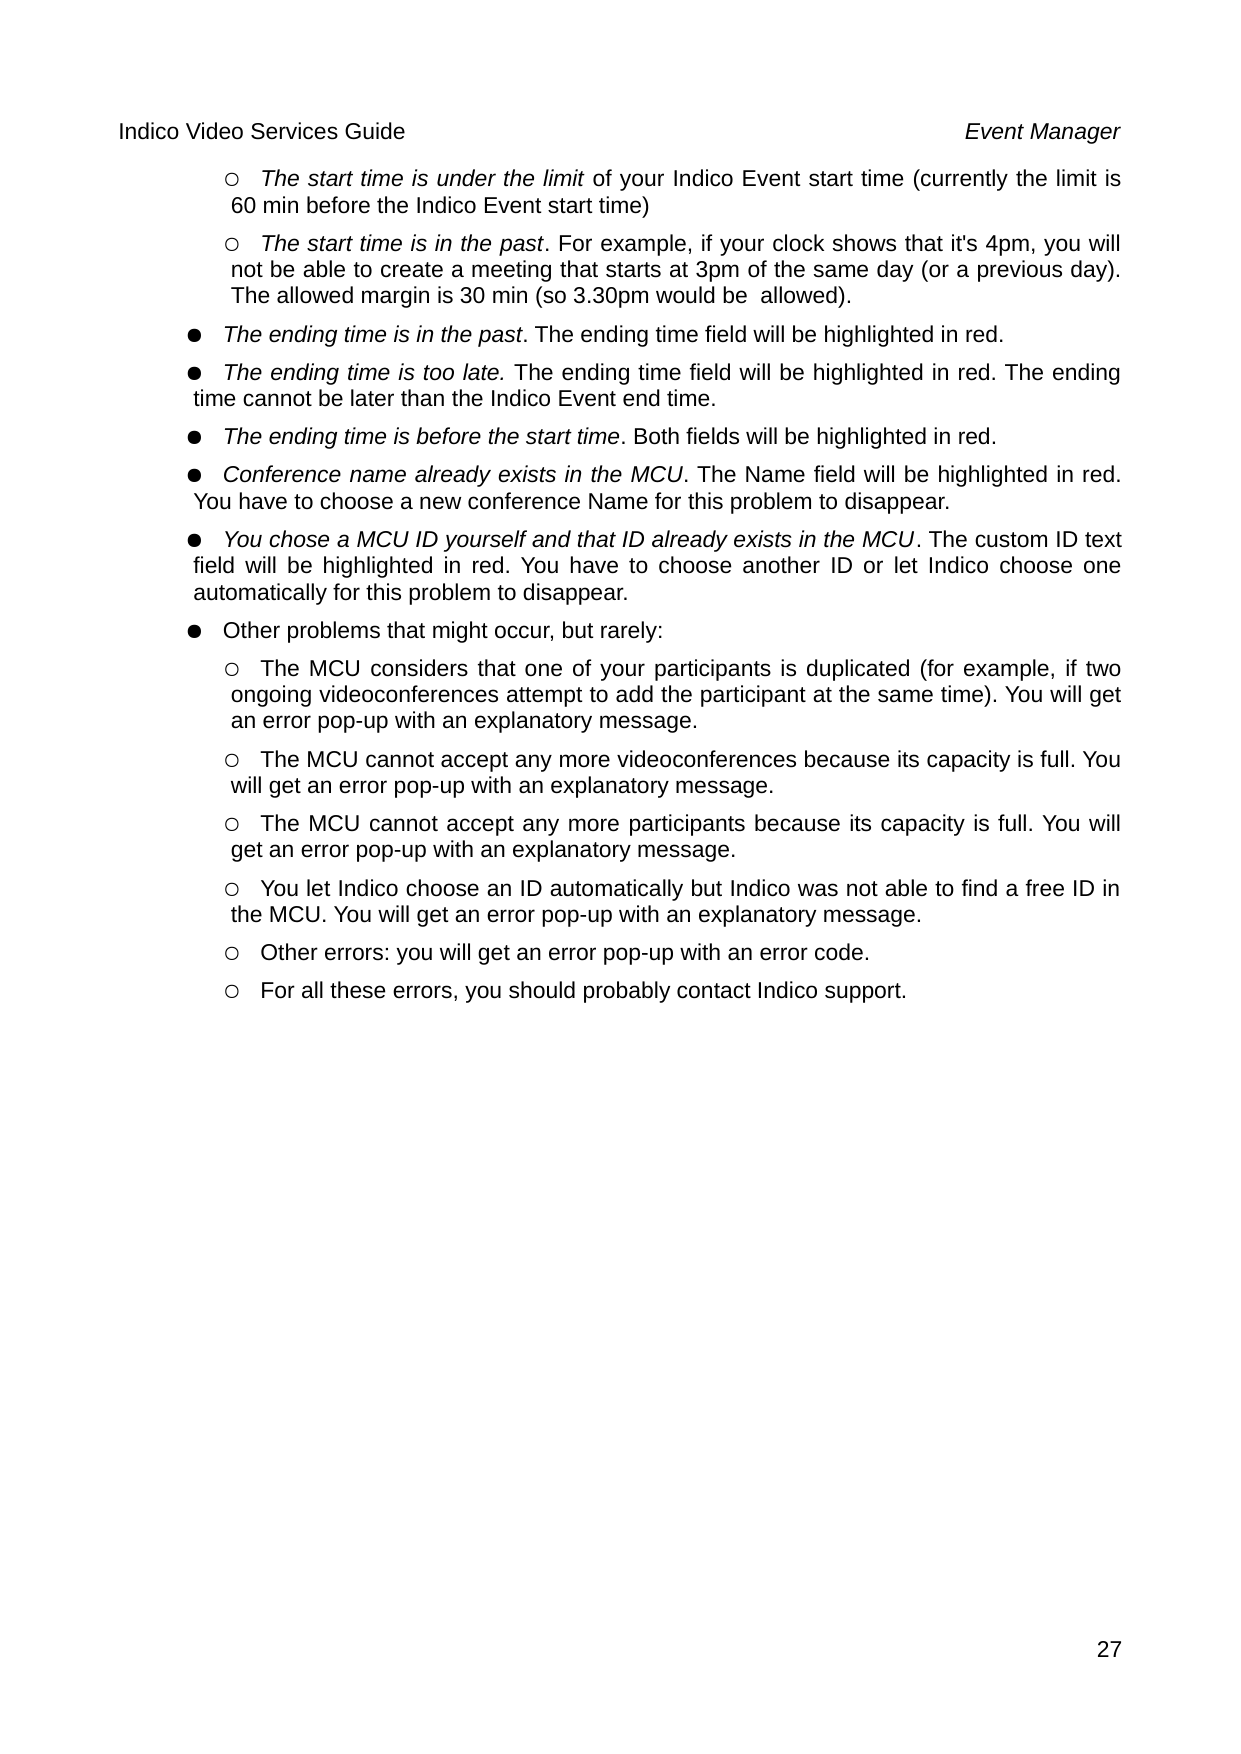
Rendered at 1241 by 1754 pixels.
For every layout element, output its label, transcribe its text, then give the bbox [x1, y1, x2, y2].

list For all these errors, you should probably contact Indico support. [193, 977, 1122, 1003]
list Conference name already exists in the MCU. The Name field will be highlighted in red. You have to choose a new conference Name for this problem to disappear. [156, 461, 1122, 514]
list The ending time is in the past. The ending time field will be highlighted in red. [156, 321, 1122, 347]
list The MCU cannot accept any more videoconferences because its capacity is full. You will get an error pop-up with an explanatory message. [193, 746, 1122, 798]
list Other problems that might occur, but rarely: [156, 617, 1122, 643]
list The MCU cannot accept any more participants because its capacity is full. You will get an error pop-up with an explanatory message. [193, 810, 1122, 863]
list The start time is under the limit of your Indico Event start time (currently the limit is 60 min before the Indico Event start time) [193, 165, 1122, 218]
list You let Indico choose an ID automatically but Indico was not able to find a free ID in the MCU. You will get an error pop-up with an explanatory message. [193, 874, 1122, 927]
list The ending time is before the start time. Both fields will be highlighted in red. [156, 423, 1122, 449]
list Other errors: you will get an error pop-up with an error code. [193, 939, 1122, 965]
list The ending time is too late. The ending time field will be highlighted in red. The ending time cannot be later than the Indico Event end time. [156, 359, 1122, 411]
list You chose a MCU ID yourself and that ID already exists in the MCU. The custom ID text field will be highlighted in red. You have to choose another ID or let Indico choose one automatically for this problem to disappear. [156, 526, 1122, 605]
list The start time is in the past. For example, if your clock shows that it's 4pm, you will not be able to create a meeting that starts at 3pm of the same day (or a previous day). The allowed margin is 30 min (so 3.30pm would be allowed). [193, 230, 1122, 309]
list The MCU considers that one of your participants is duplicated (for example, if two ongoing videoconferences attempt to add the participant at the same time). You will get an error pop-up with an explanatory message. [193, 655, 1122, 734]
